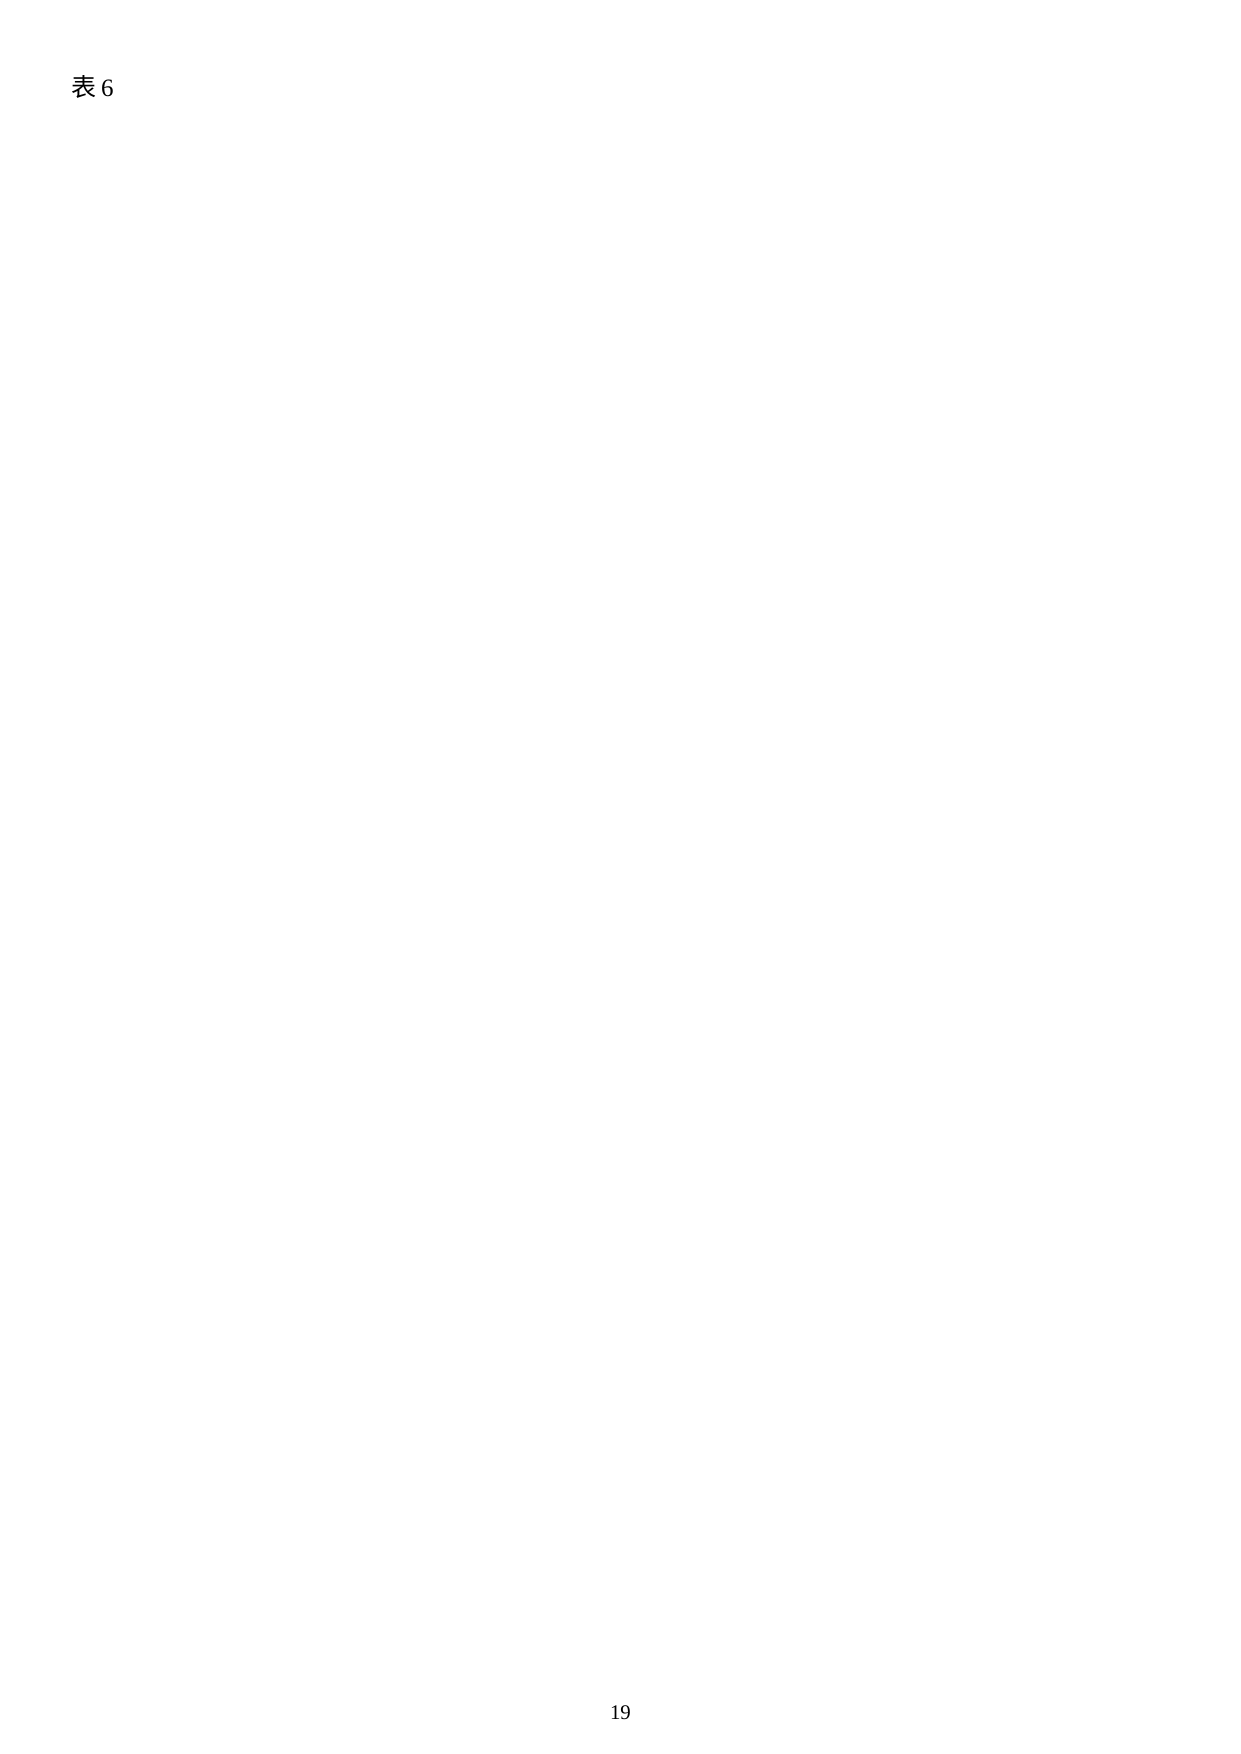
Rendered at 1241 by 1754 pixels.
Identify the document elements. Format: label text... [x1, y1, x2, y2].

text 表6 [71, 67, 1169, 104]
